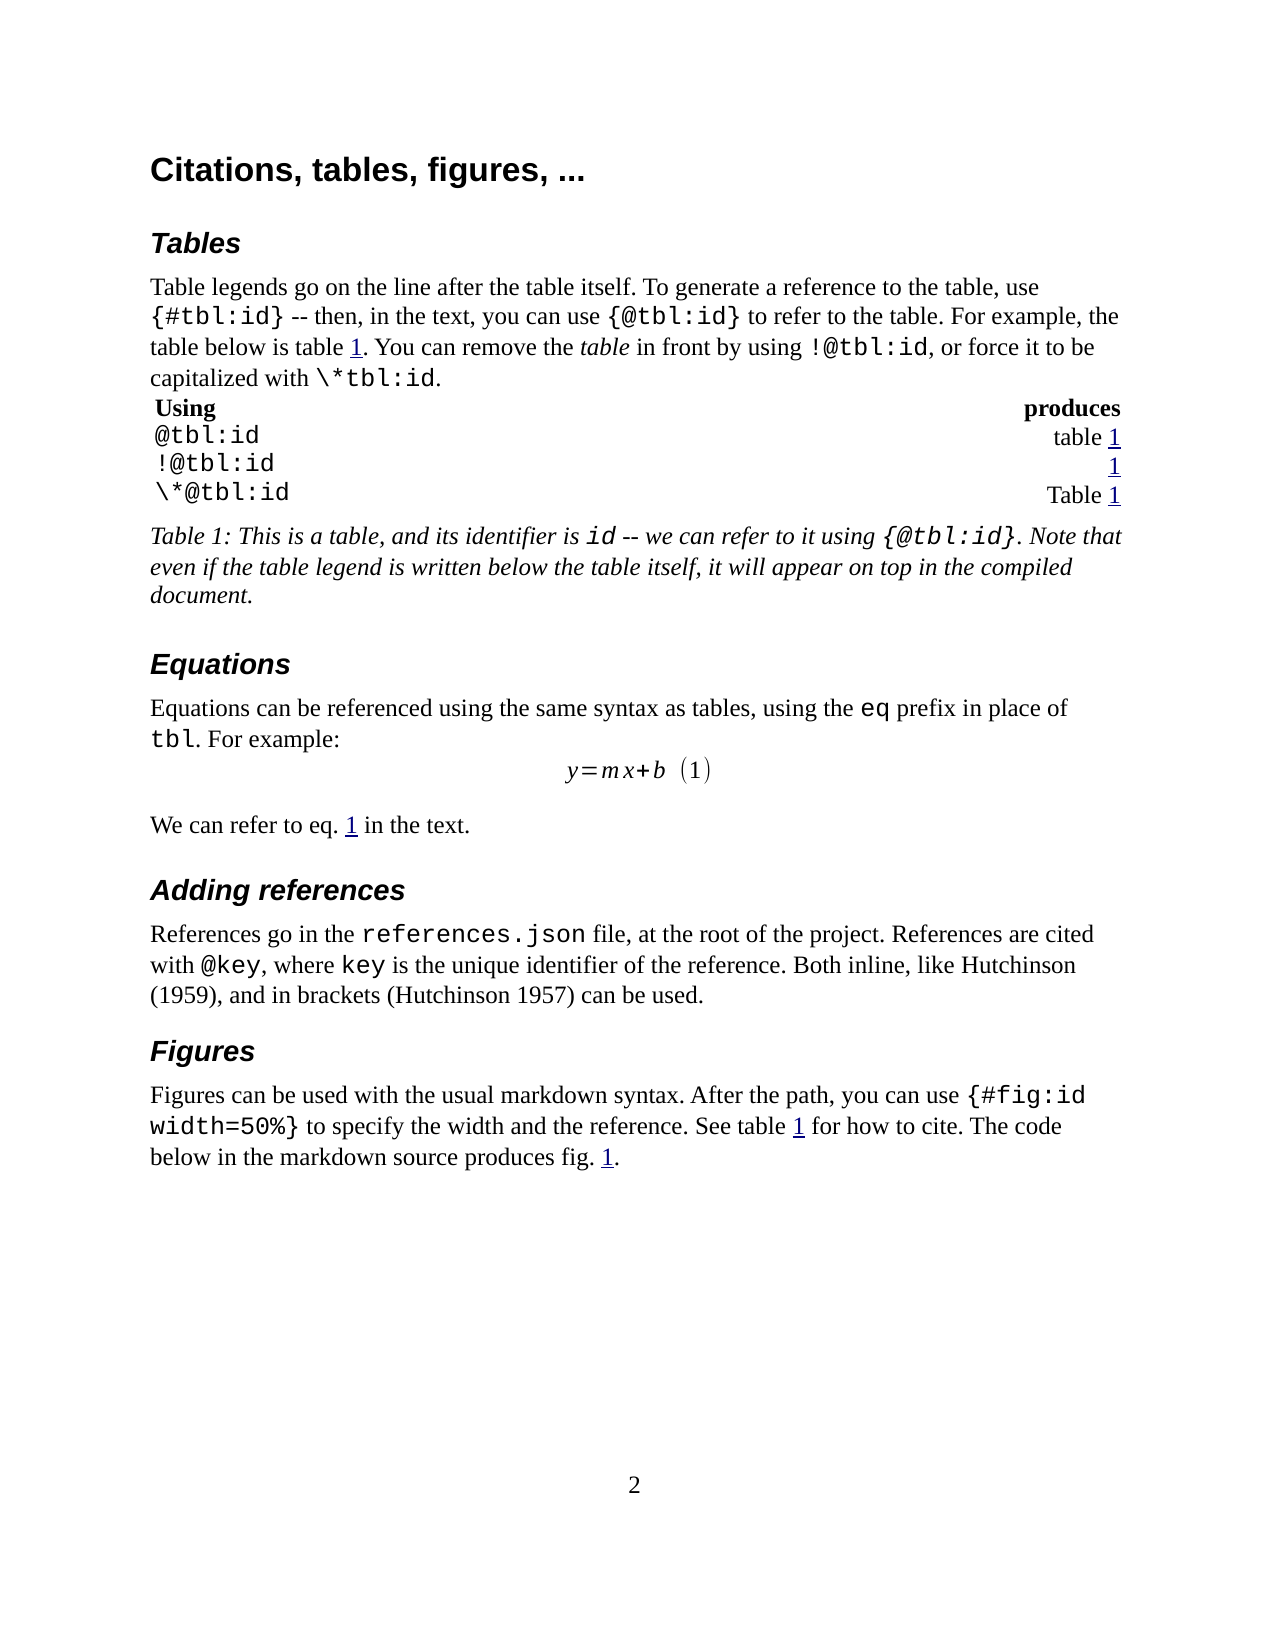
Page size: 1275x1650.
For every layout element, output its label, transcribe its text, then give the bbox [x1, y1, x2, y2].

subtitle Adding references [150, 873, 1125, 906]
table_header produces [638, 394, 1125, 422]
subtitle Citations, tables, figures, ... [150, 150, 1125, 189]
table_cell Table 1 [638, 480, 1125, 508]
subtitle Tables [150, 226, 1125, 260]
table_cell table 1 [638, 422, 1125, 451]
subtitle Figures [150, 1034, 1125, 1068]
text Table legends go on the line after the table itself. To generate a reference to the table, use {#tbl:id} -- then, in the text, you can use {@tbl:id} to refer to the table. For example, the table below is table 1. You can remove the table in front by using !@tbl:id, or force it to be capitalized with \*tbl:id. [150, 272, 1125, 393]
table_cell @tbl:id [150, 422, 637, 451]
subtitle Equations [150, 647, 1125, 680]
table_cell \*@tbl:id [150, 480, 637, 508]
text We can refer to eq. 1 in the text. [150, 810, 1125, 839]
text Figures can be used with the usual markdown syntax. After the path, you can use {#fig:id width=50%} to specify the width and the reference. See table 1 for how to cite. The code below in the markdown source produces fig. 1. [150, 1080, 1125, 1171]
table_header Using [150, 394, 637, 422]
table_cell !@tbl:id [150, 451, 637, 480]
text Equations can be referenced using the same syntax as tables, using the eq prefix in place of tbl. For example: [150, 693, 1125, 754]
table_cell 1 [638, 451, 1125, 480]
text References go in the references.json file, at the root of the project. References are cited with @key, where key is the unique identifier of the reference. Both inline, like Hutchinson (1959), and in brackets (Hutchinson 1957) can be used. [150, 919, 1125, 1009]
text Table 1: This is a table, and its identifier is id -- we can refer to it using {@tbl:id}. Note that even if the table legend is written below the table itself, it will appear on top in the compiled document. [150, 521, 1125, 609]
